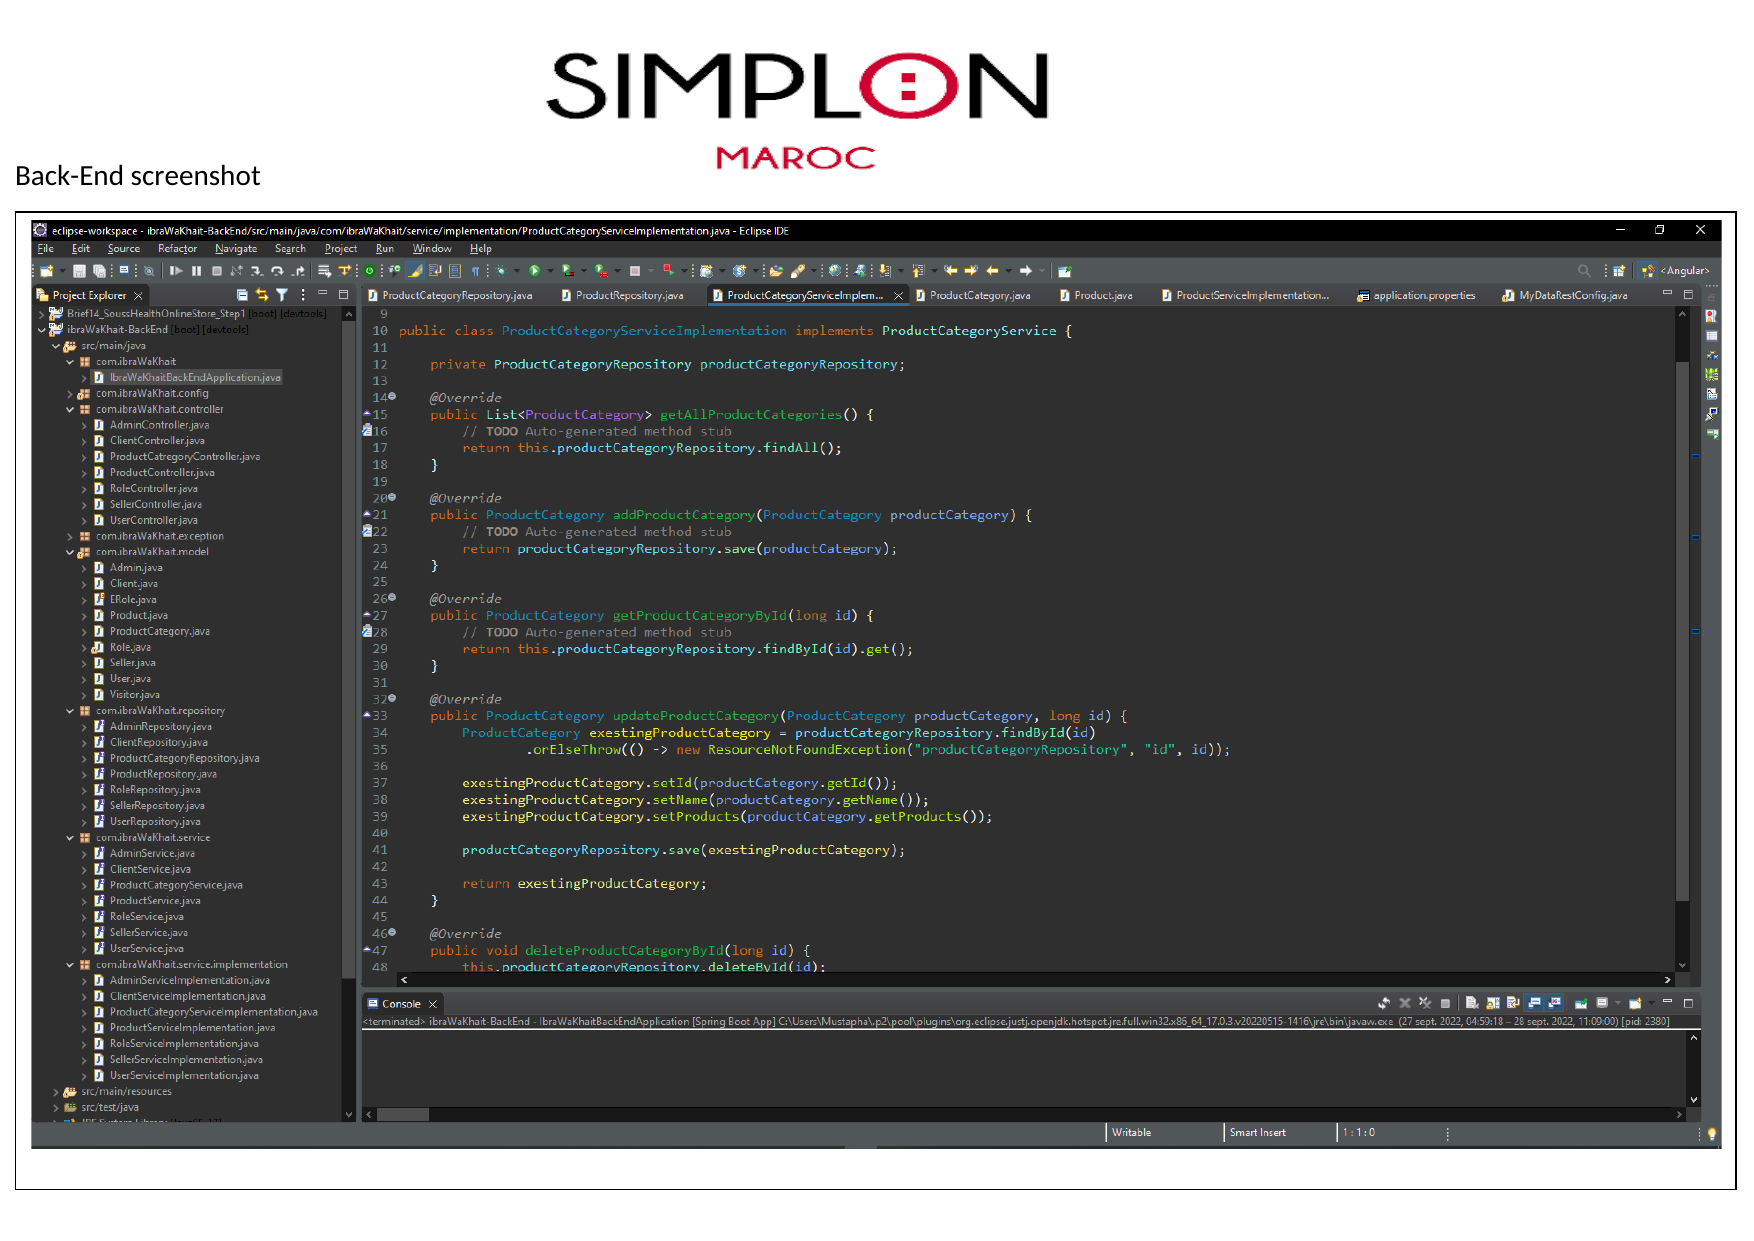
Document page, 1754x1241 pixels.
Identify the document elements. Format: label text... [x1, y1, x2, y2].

text Back-End screenshot [15, 157, 473, 193]
text [1148, 157, 1606, 193]
text [16, 213, 1735, 1189]
